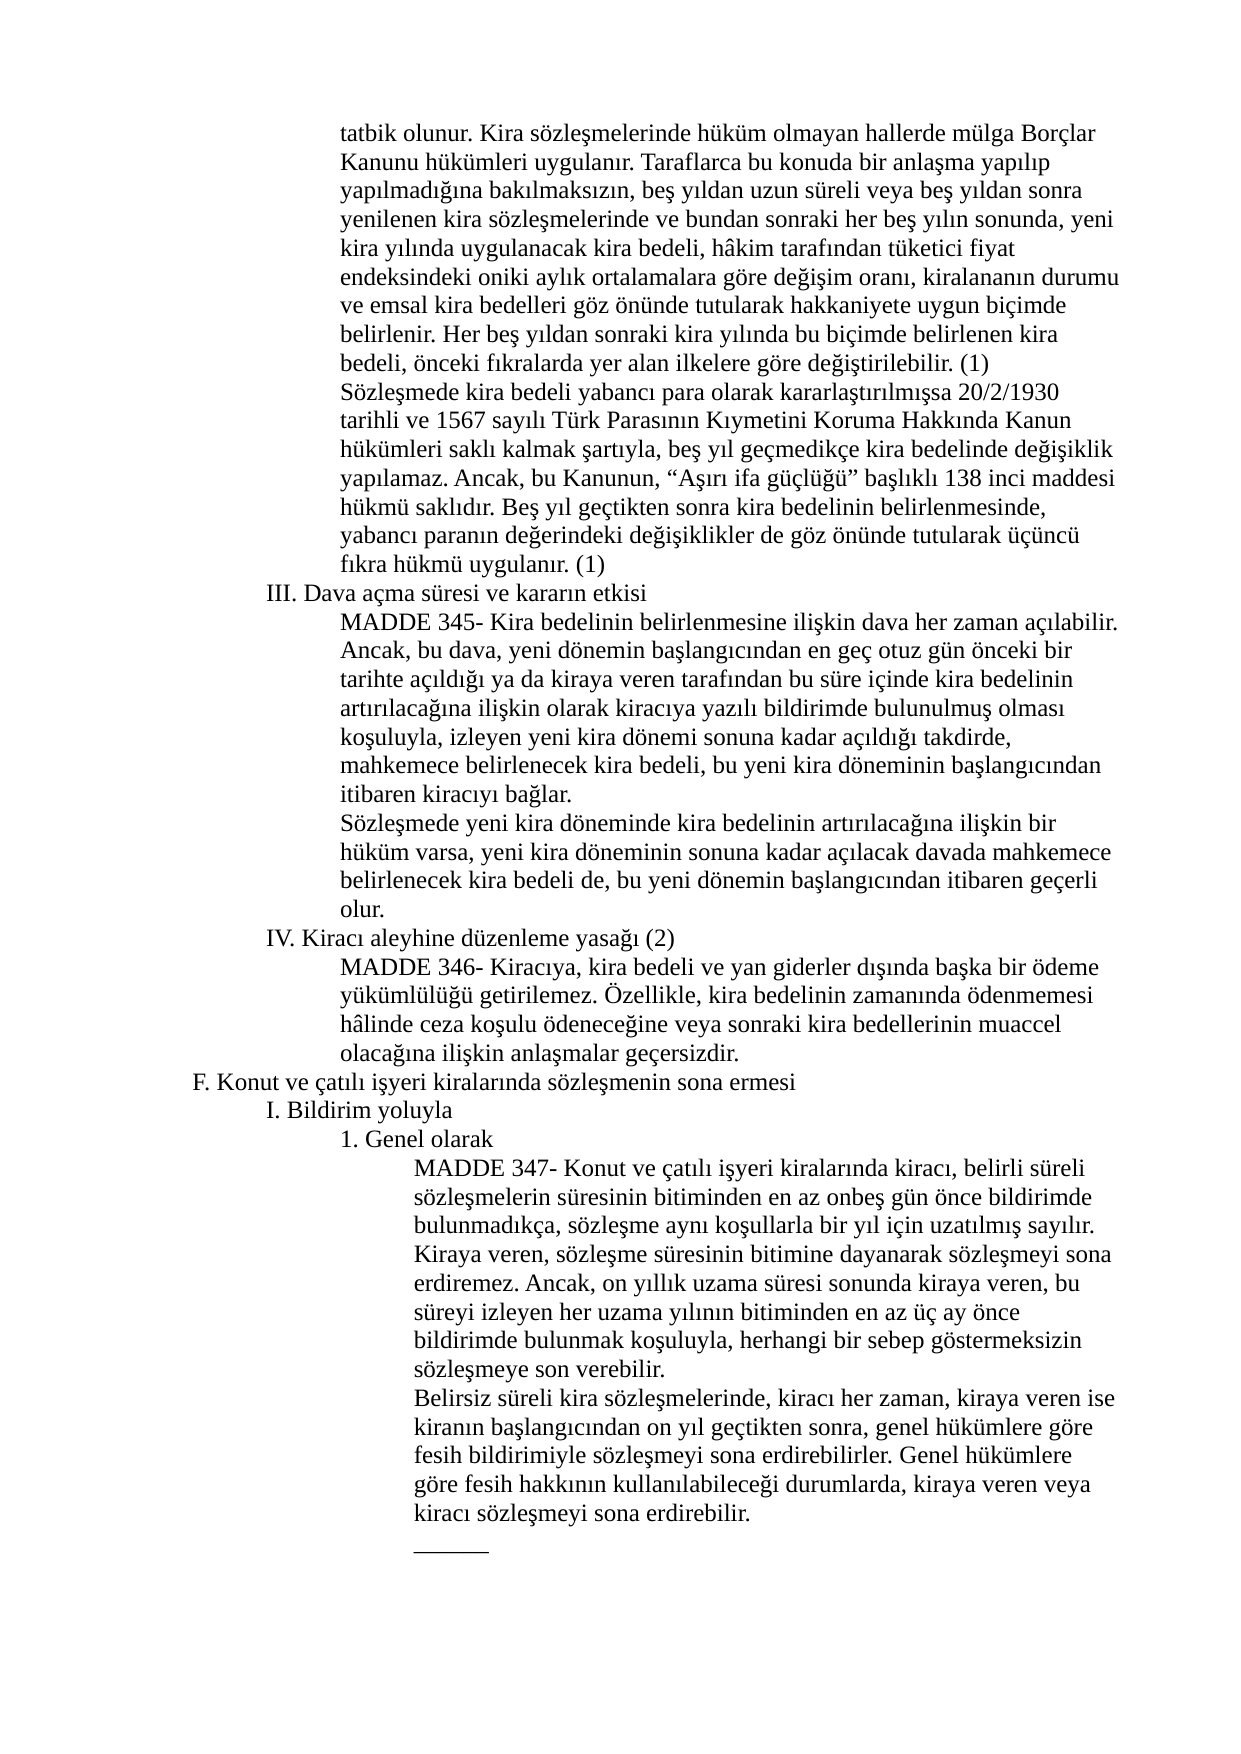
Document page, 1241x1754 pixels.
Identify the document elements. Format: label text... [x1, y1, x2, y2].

text 1. Genel olarak [118, 1124, 1122, 1153]
text F. Konut ve çatılı işyeri kiralarında sözleşmenin sona ermesi [118, 1067, 1122, 1096]
text Ancak, bu dava, yeni dönemin başlangıcından en geç otuz gün önceki bir tarihte açıldığı ya da kiraya veren tarafından bu süre içinde kira bedelinin artırılacağına ilişkin olarak kiracıya yazılı bildirimde bulunulmuş olması koşuluyla, izleyen yeni kira dönemi sonuna kadar açıldığı takdirde, mahkemece belirlenecek kira bedeli, bu yeni kira döneminin başlangıcından itibaren kiracıyı bağlar. [118, 636, 1122, 808]
text MADDE 347- Konut ve çatılı işyeri kiralarında kiracı, belirli süreli sözleşmelerin süresinin bitiminden en az onbeş gün önce bildirimde bulunmadıkça, sözleşme aynı koşullarla bir yıl için uzatılmış sayılır. Kiraya veren, sözleşme süresinin bitimine dayanarak sözleşmeyi sona erdiremez. Ancak, on yıllık uzama süresi sonunda kiraya veren, bu süreyi izleyen her uzama yılının bitiminden en az üç ay önce bildirimde bulunmak koşuluyla, herhangi bir sebep göstermeksizin sözleşmeye son verebilir. [118, 1153, 1122, 1383]
text I. Bildirim yoluyla [118, 1096, 1122, 1124]
text ______ [413, 1527, 1122, 1556]
text IV. Kiracı aleyhine düzenleme yasağı (2) [118, 923, 1122, 952]
text MADDE 346- Kiracıya, kira bedeli ve yan giderler dışında başka bir ödeme yükümlülüğü getirilemez. Özellikle, kira bedelinin zamanında ödenmemesi hâlinde ceza koşulu ödeneceğine veya sonraki kira bedellerinin muaccel olacağına ilişkin anlaşmalar geçersizdir. [118, 952, 1122, 1067]
text MADDE 345- Kira bedelinin belirlenmesine ilişkin dava her zaman açılabilir. [118, 607, 1122, 636]
text tatbik olunur. Kira sözleşmelerinde hüküm olmayan hallerde mülga Borçlar Kanunu hükümleri uygulanır. Taraflarca bu konuda bir anlaşma yapılıp yapılmadığına bakılmaksızın, beş yıldan uzun süreli veya beş yıldan sonra yenilenen kira sözleşmelerinde ve bundan sonraki her beş yılın sonunda, yeni kira yılında uygulanacak kira bedeli, hâkim tarafından tüketici fiyat endeksindeki oniki aylık ortalamalara göre değişim oranı, kiralananın durumu ve emsal kira bedelleri göz önünde tutularak hakkaniyete uygun biçimde belirlenir. Her beş yıldan sonraki kira yılında bu biçimde belirlenen kira bedeli, önceki fıkralarda yer alan ilkelere göre değiştirilebilir. (1) [340, 118, 1122, 377]
text III. Dava açma süresi ve kararın etkisi [118, 578, 1122, 607]
text Sözleşmede kira bedeli yabancı para olarak kararlaştırılmışsa 20/2/1930 tarihli ve 1567 sayılı Türk Parasının Kıymetini Koruma Hakkında Kanun hükümleri saklı kalmak şartıyla, beş yıl geçmedikçe kira bedelinde değişiklik yapılamaz. Ancak, bu Kanunun, “Aşırı ifa güçlüğü” başlıklı 138 inci maddesi hükmü saklıdır. Beş yıl geçtikten sonra kira bedelinin belirlenmesinde, yabancı paranın değerindeki değişiklikler de göz önünde tutularak üçüncü fıkra hükmü uygulanır. (1) [340, 377, 1122, 578]
text Belirsiz süreli kira sözleşmelerinde, kiracı her zaman, kiraya veren ise kiranın başlangıcından on yıl geçtikten sonra, genel hükümlere göre fesih bildirimiyle sözleşmeyi sona erdirebilirler. Genel hükümlere göre fesih hakkının kullanılabileceği durumlarda, kiraya veren veya kiracı sözleşmeyi sona erdirebilir. [118, 1383, 1122, 1527]
text Sözleşmede yeni kira döneminde kira bedelinin artırılacağına ilişkin bir hüküm varsa, yeni kira döneminin sonuna kadar açılacak davada mahkemece belirlenecek kira bedeli de, bu yeni dönemin başlangıcından itibaren geçerli olur. [118, 808, 1122, 923]
